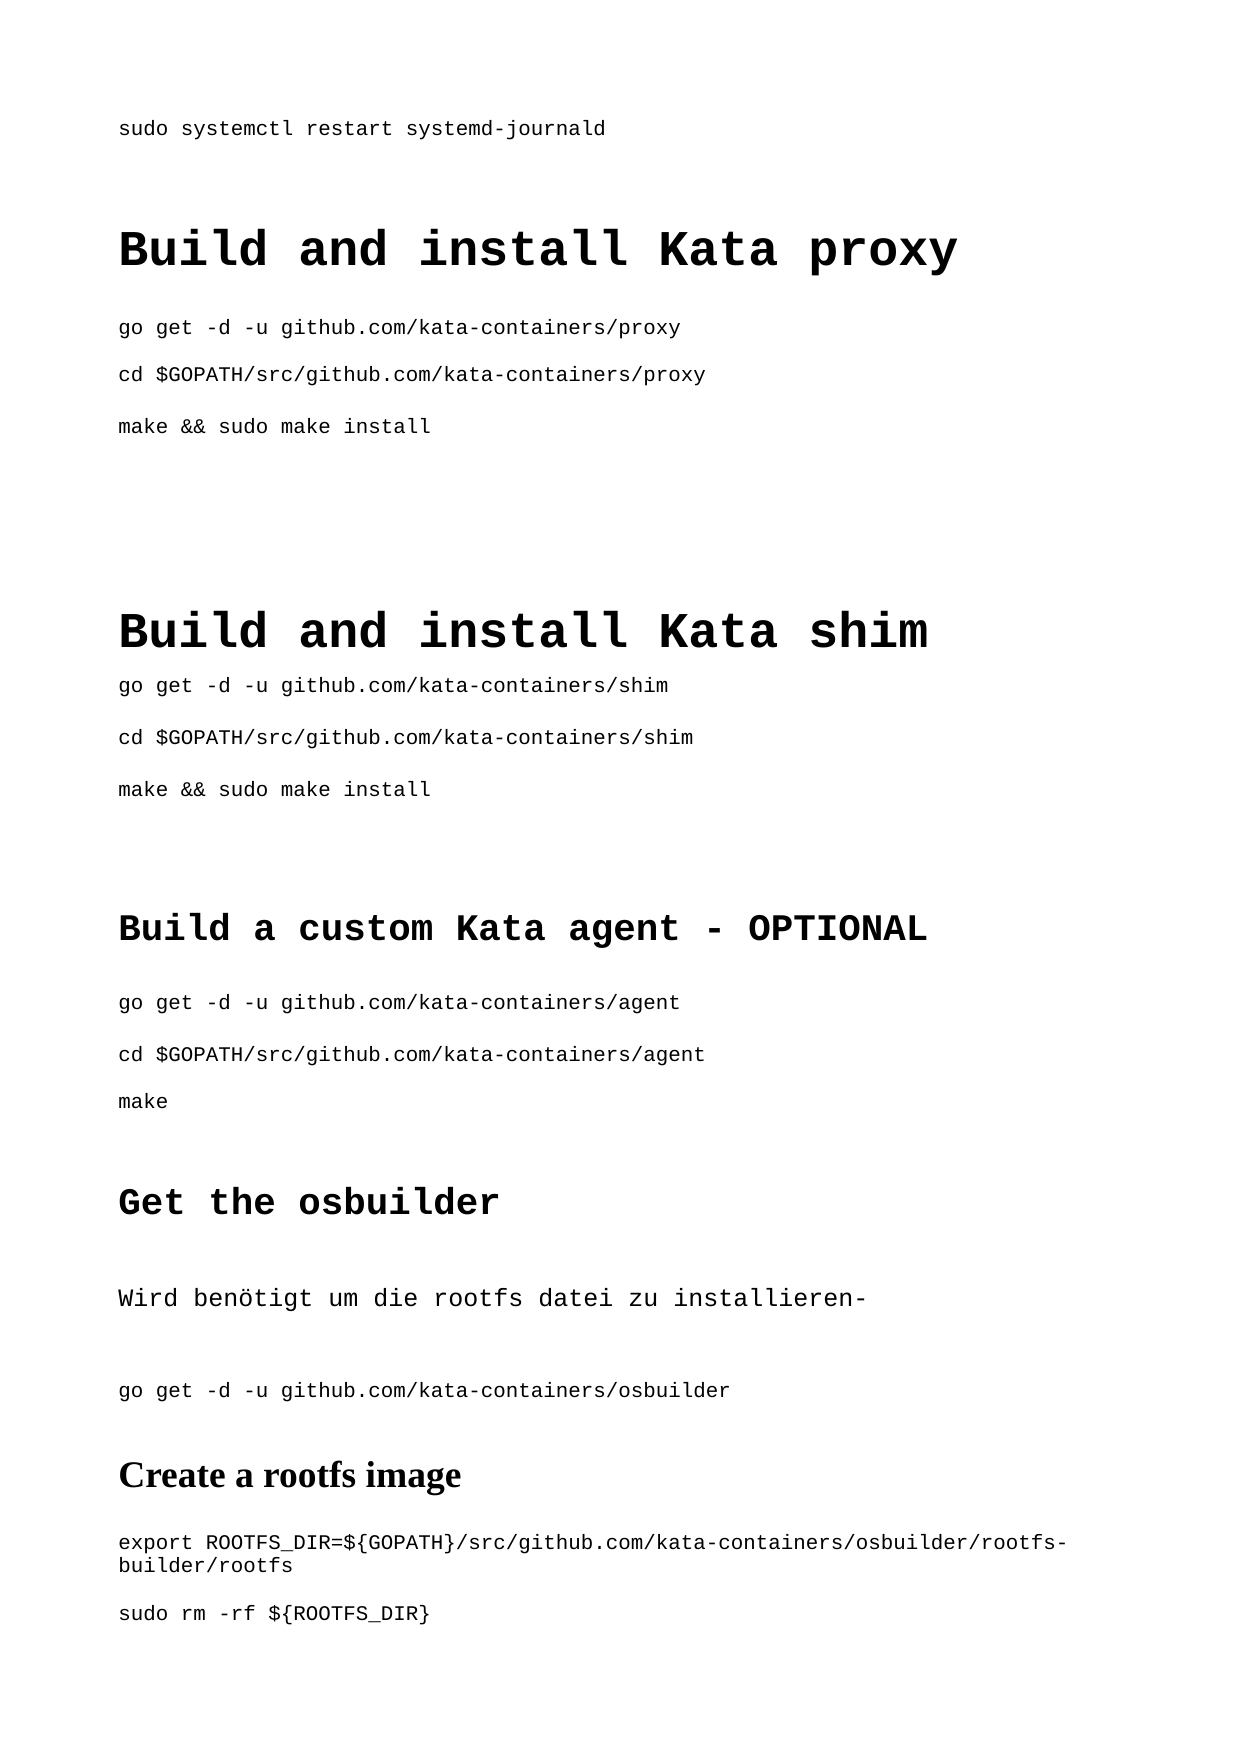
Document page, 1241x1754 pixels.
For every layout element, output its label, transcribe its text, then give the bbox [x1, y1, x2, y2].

text go get -d -u github.com/kata-containers/agent [118, 992, 1122, 1016]
text make && sudo make install [118, 416, 1122, 439]
text go get -d -u github.com/kata-containers/osbuilder [118, 1379, 1122, 1403]
text Wird benötigt um die rootfs datei zu installieren- [118, 1285, 1122, 1314]
subtitle Create a rootfs image [118, 1452, 1122, 1496]
text make && sudo make install [118, 779, 1122, 803]
text make [118, 1091, 1122, 1115]
subtitle Build a custom Kata agent - OPTIONAL [118, 909, 1122, 951]
text cd $GOPATH/src/github.com/kata-containers/shim [118, 727, 1122, 751]
text sudo rm -rf ${ROOTFS_DIR} [118, 1603, 1122, 1626]
subtitle Build and install Kata shim [118, 606, 1122, 663]
text cd $GOPATH/src/github.com/kata-containers/proxy [118, 364, 1122, 388]
text sudo systemctl restart systemd-journald [118, 118, 1122, 142]
subtitle Build and install Kata proxy [118, 224, 1122, 281]
text cd $GOPATH/src/github.com/kata-containers/agent [118, 1044, 1122, 1068]
text go get -d -u github.com/kata-containers/shim [118, 675, 1122, 699]
text export ROOTFS_DIR=${GOPATH}/src/github.com/kata-containers/osbuilder/rootfs-builder/rootfs [118, 1532, 1122, 1579]
subtitle Get the osbuilder [118, 1183, 1122, 1226]
text go get -d -u github.com/kata-containers/proxy [118, 317, 1122, 340]
